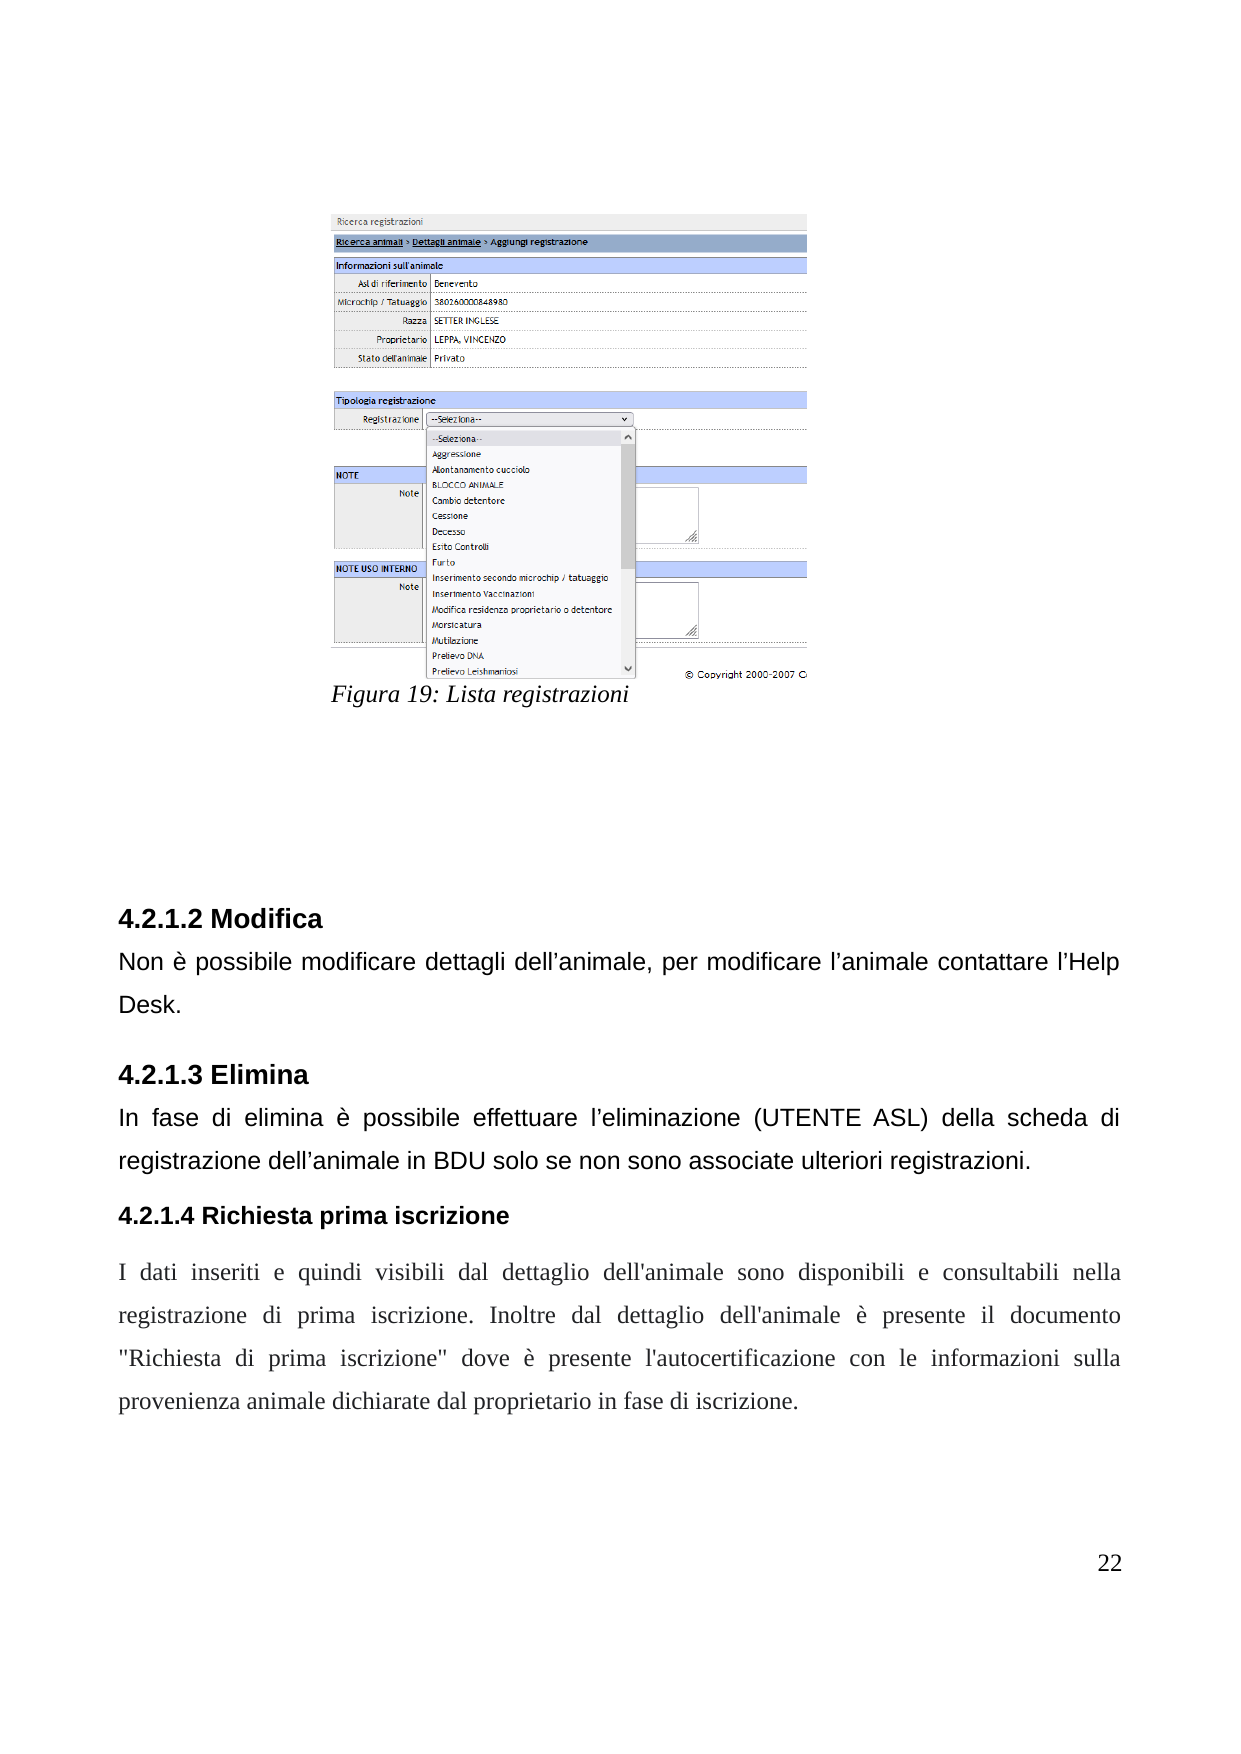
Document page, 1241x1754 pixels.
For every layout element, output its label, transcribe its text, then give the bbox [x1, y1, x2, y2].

picture [330, 214, 807, 679]
subtitle 4.2.1.3 Elimina [118, 1058, 1122, 1090]
text 4.2.1.4 Richiesta prima iscrizione [118, 1201, 1122, 1230]
text Non è possibile modificare dettagli dell’animale, per modificare l’animale contattare l’Help Desk. [118, 947, 1122, 1019]
text Figura 19: Lista registrazioni [331, 679, 807, 708]
text I dati inseriti e quindi visibili dal dettaglio dell'animale sono disponibili e consultabili nella registrazione di prima iscrizione. Inoltre dal dettaglio dell'animale è presente il documento "Richiesta di prima iscrizione" dove è presente l'autocertificazione con le informazioni sulla provenienza animale dichiarate dal proprietario in fase di iscrizione. [118, 1257, 1122, 1415]
subtitle 4.2.1.2 Modifica [118, 903, 1122, 934]
text In fase di elimina è possibile effettuare l’eliminazione (UTENTE ASL) della scheda di registrazione dell’animale in BDU solo se non sono associate ulteriori registrazioni. [118, 1103, 1122, 1174]
